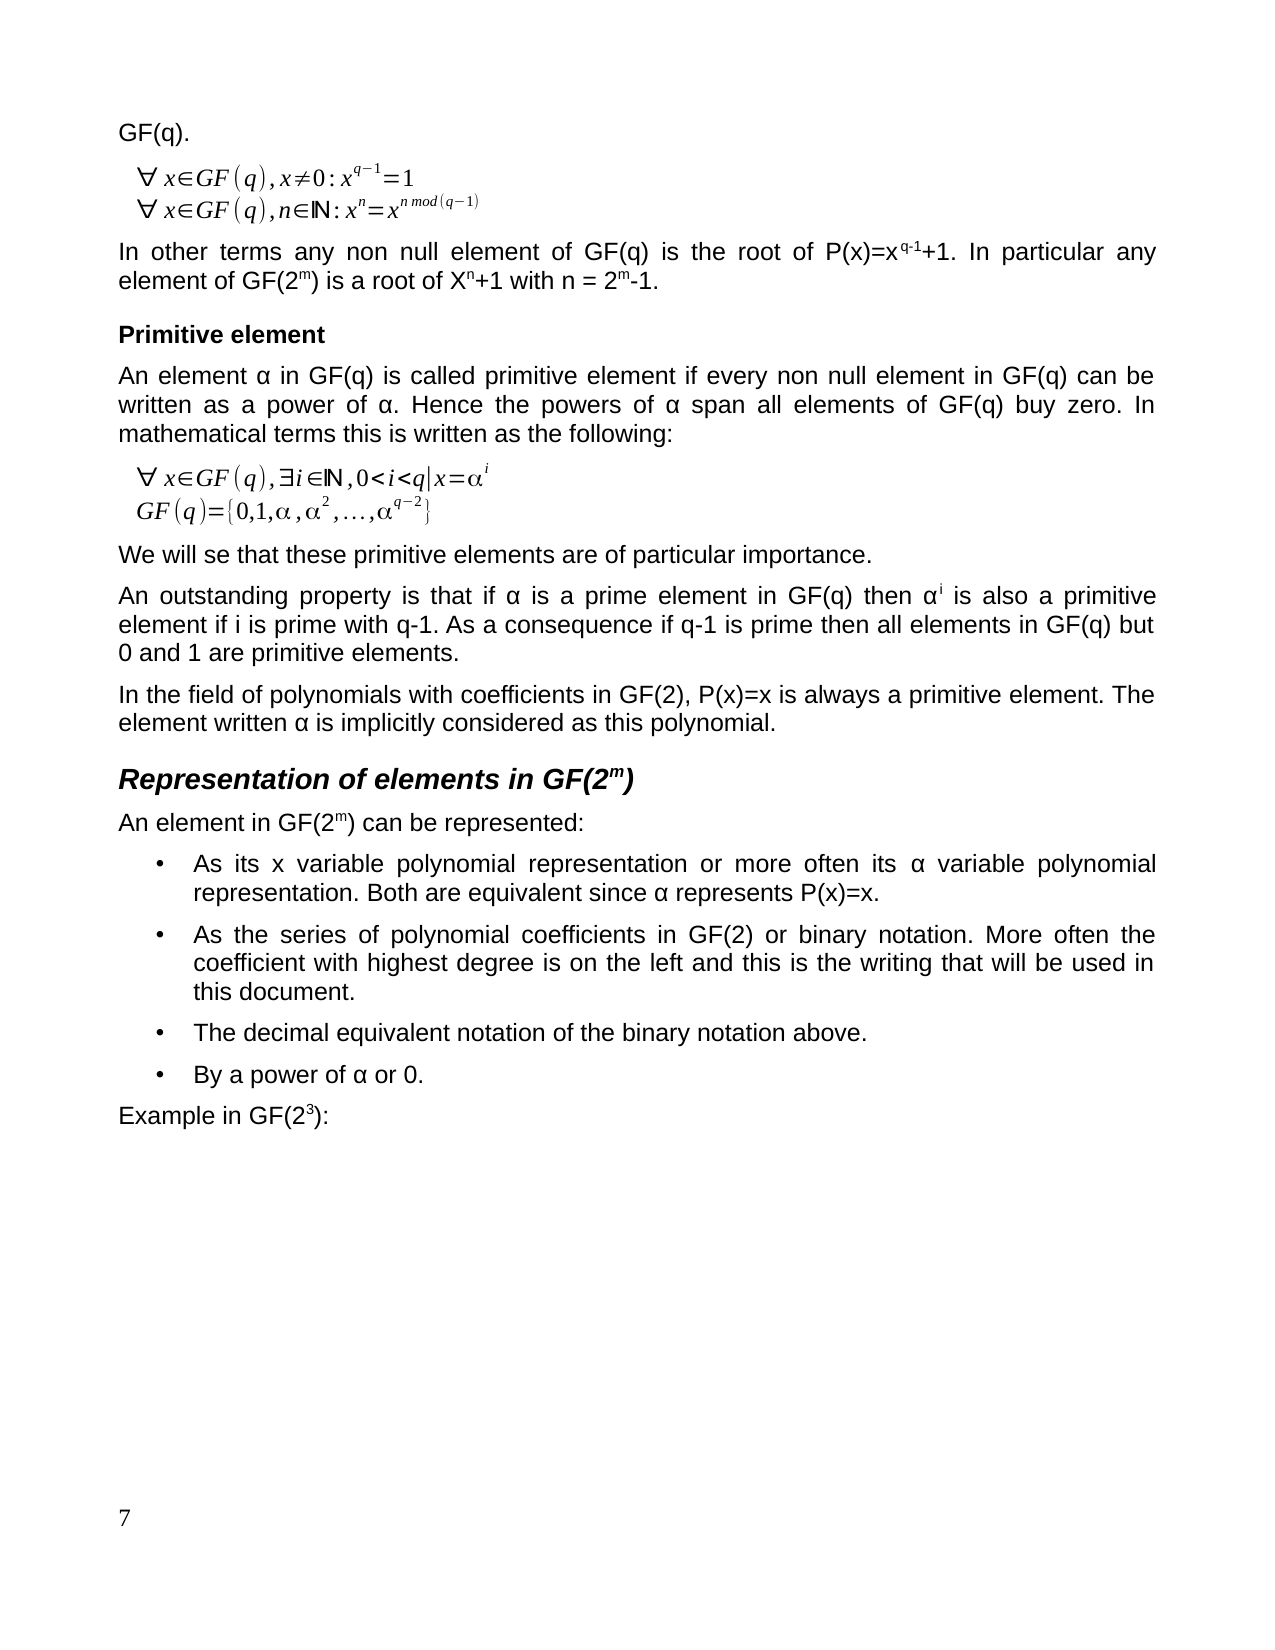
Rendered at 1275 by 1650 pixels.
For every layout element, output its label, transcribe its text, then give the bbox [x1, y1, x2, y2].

text An element α in GF(q) is called primitive element if every non null element in GF(q) can be written as a power of α. Hence the powers of α span all elements of GF(q) buy zero. In mathematical terms this is written as the following: [118, 361, 1157, 447]
text An outstanding property is that if α is a prime element in GF(q) then αi is also a primitive element if i is prime with q-1. As a consequence if q-1 is prime then all elements in GF(q) but 0 and 1 are primitive elements. [118, 581, 1157, 667]
list By a power of α or 0. [156, 1060, 1157, 1089]
list As the series of polynomial coefficients in GF(2) or binary notation. More often the coefficient with highest degree is on the left and this is the writing that will be used in this document. [156, 919, 1157, 1006]
subtitle Primitive element [118, 320, 1157, 349]
text Example in GF(23): [118, 1101, 1157, 1130]
text GF(q). [118, 118, 1157, 147]
text In the field of polynomials with coefficients in GF(2), P(x)=x is always a primitive element. The element written α is implicitly considered as this polynomial. [118, 680, 1157, 737]
text We will se that these primitive elements are of particular importance. [118, 540, 1157, 568]
text In other terms any non null element of GF(q) is the root of P(x)=xq-1+1. In particular any element of GF(2m) is a root of Xn+1 with n = 2m-1. [118, 237, 1157, 295]
text An element in GF(2m) can be represented: [118, 808, 1157, 837]
subtitle Representation of elements in GF(2m) [118, 762, 1157, 796]
list As its x variable polynomial representation or more often its α variable polynomial representation. Both are equivalent since α represents P(x)=x. [156, 849, 1157, 907]
list The decimal equivalent notation of the binary notation above. [156, 1018, 1157, 1047]
